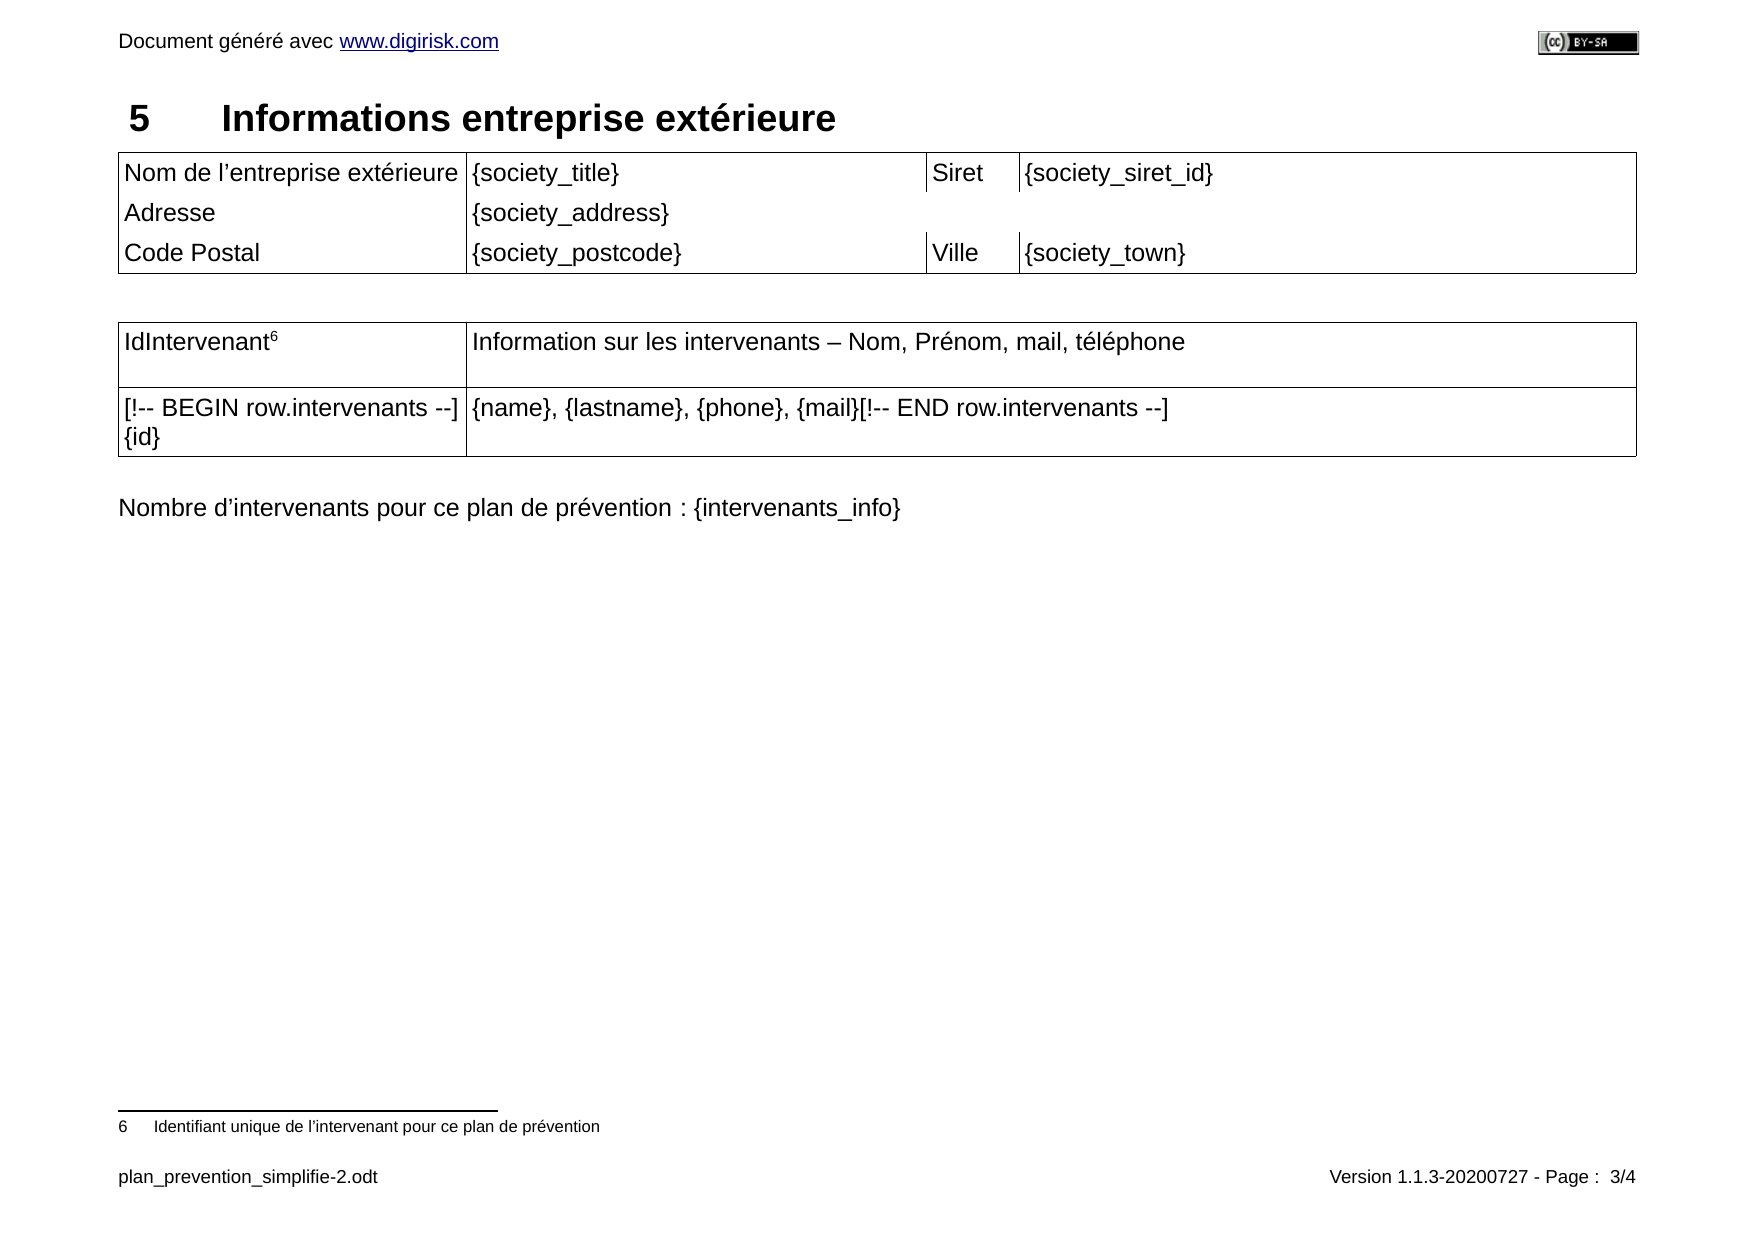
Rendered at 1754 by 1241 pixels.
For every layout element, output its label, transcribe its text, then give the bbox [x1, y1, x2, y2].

table_cell {society_postcode} [467, 232, 926, 272]
table_cell Adresse [119, 192, 466, 232]
table_header Siret [927, 153, 1019, 192]
table_header IdIntervenant [119, 323, 466, 387]
table_cell {society_town} [1020, 232, 1636, 272]
table_header Nom de l’entreprise extérieure [119, 153, 466, 192]
table_header {society_title} [467, 153, 926, 192]
table_header Information sur les intervenants – Nom, Prénom, mail, téléphone [467, 323, 1636, 387]
table_cell {society_address} [467, 192, 1636, 232]
text Nombre d’intervenants pour ce plan de prévention : {intervenants_info} [118, 493, 1636, 522]
picture [1538, 31, 1640, 55]
table_cell Ville [927, 232, 1019, 272]
table_cell Code Postal [119, 232, 466, 272]
table_cell [!-- BEGIN row.intervenants --]{id} [119, 388, 466, 456]
subtitle Informations entreprise extérieure [118, 96, 1636, 139]
table_header {society_siret_id} [1020, 153, 1636, 192]
table_cell {name}, {lastname}, {phone}, {mail}[!-- END row.intervenants --] [467, 388, 1636, 456]
